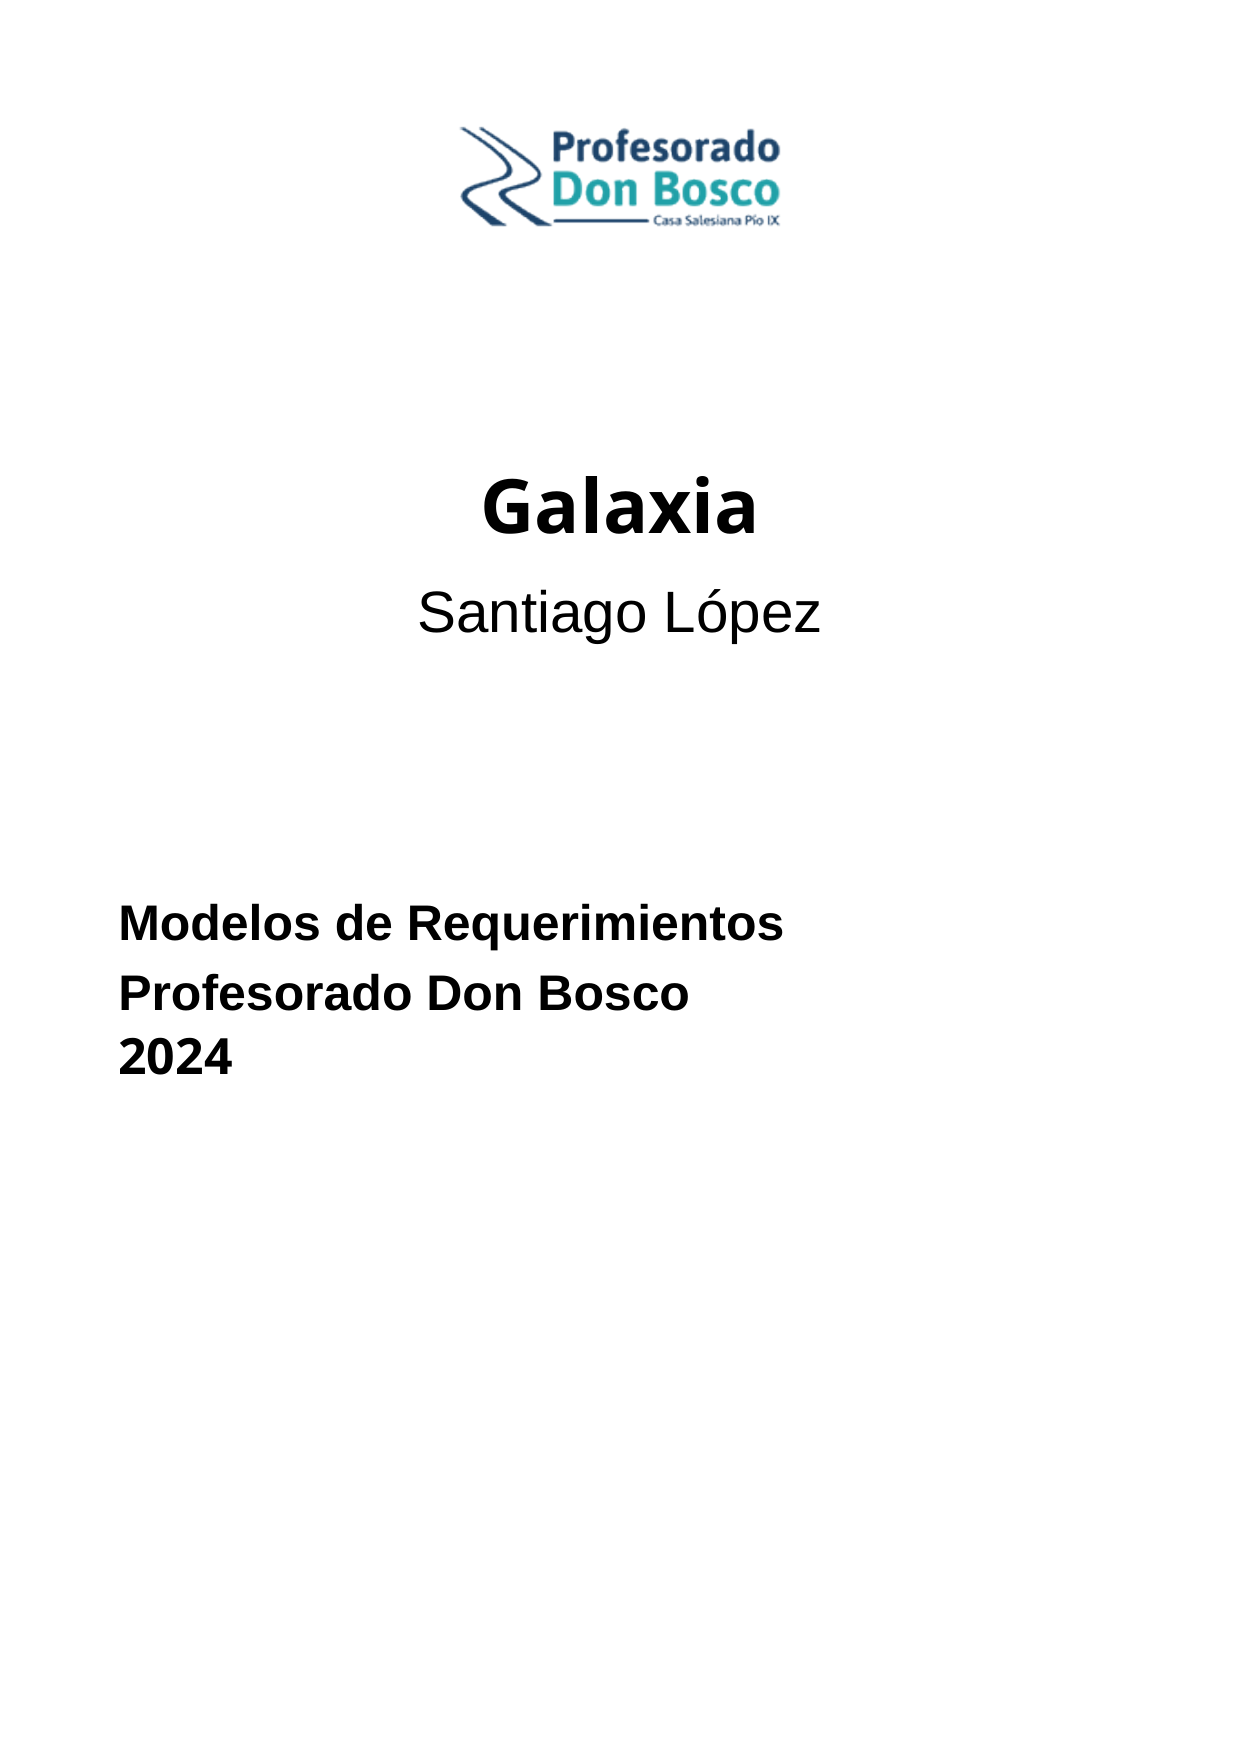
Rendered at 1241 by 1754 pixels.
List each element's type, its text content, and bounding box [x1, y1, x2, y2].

list Profesorado Don Bosco [118, 964, 1122, 1021]
title Galaxia [118, 451, 1122, 559]
subtitle Modelos de Requerimientos [118, 894, 1122, 951]
subtitle Santiago López [118, 578, 1122, 645]
list 2024 [118, 1021, 1122, 1089]
picture [452, 118, 788, 236]
